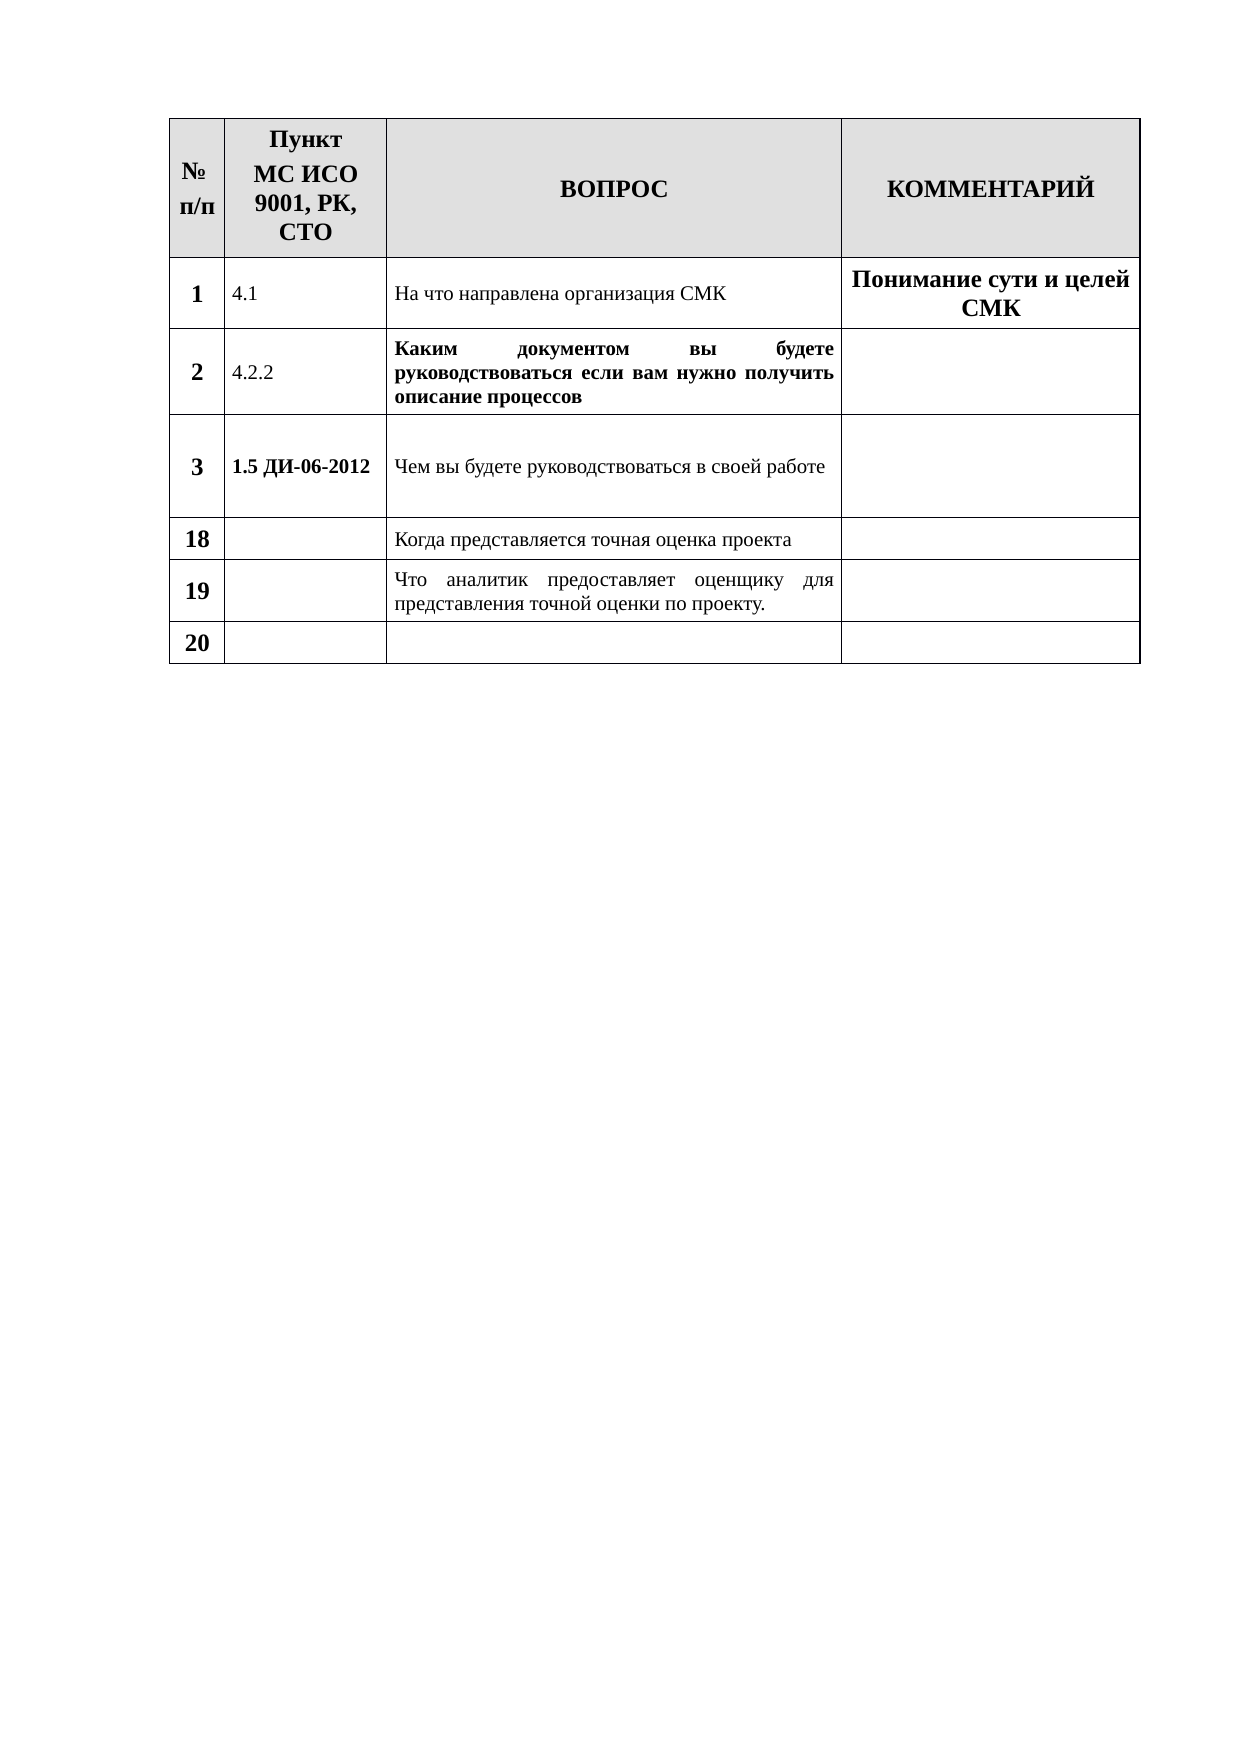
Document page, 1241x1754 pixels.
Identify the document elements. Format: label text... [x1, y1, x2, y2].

table_cell Каким документом вы будете руководствоваться если вам нужно получить описание процессов [387, 329, 841, 414]
table_cell 3 [170, 415, 224, 517]
table_cell Когда представляется точная оценка проекта [387, 518, 841, 559]
table_cell [225, 518, 386, 559]
table_cell 4.1 [225, 258, 386, 328]
table_cell 4.2.2 [225, 329, 386, 414]
table_cell [842, 560, 1139, 621]
table_cell [842, 622, 1139, 663]
table_cell Понимание сути и целей СМК [842, 258, 1139, 328]
table_cell 19 [170, 560, 224, 621]
table_header ВОПРОС [387, 119, 841, 257]
table_cell [842, 329, 1139, 414]
table_cell [225, 560, 386, 621]
table_cell [842, 415, 1139, 517]
table_cell 1 [170, 258, 224, 328]
table_cell [225, 622, 386, 663]
table_cell 2 [170, 329, 224, 414]
table_cell 20 [170, 622, 224, 663]
table_cell [842, 518, 1139, 559]
table_header № п/п [170, 119, 224, 257]
table_cell Что аналитик предоставляет оценщику для представления точной оценки по проекту. [387, 560, 841, 621]
table_cell 1.5 ДИ-06-2012 [225, 415, 386, 517]
table_cell На что направлена организация СМК [387, 258, 841, 328]
table_header КОММЕНТАРИЙ [842, 119, 1139, 257]
table_cell Чем вы будете руководствоваться в своей работе [387, 415, 841, 517]
table_cell 18 [170, 518, 224, 559]
table_header Пункт МС ИСО 9001, РК, СТО [225, 119, 386, 257]
table_cell [387, 622, 841, 663]
